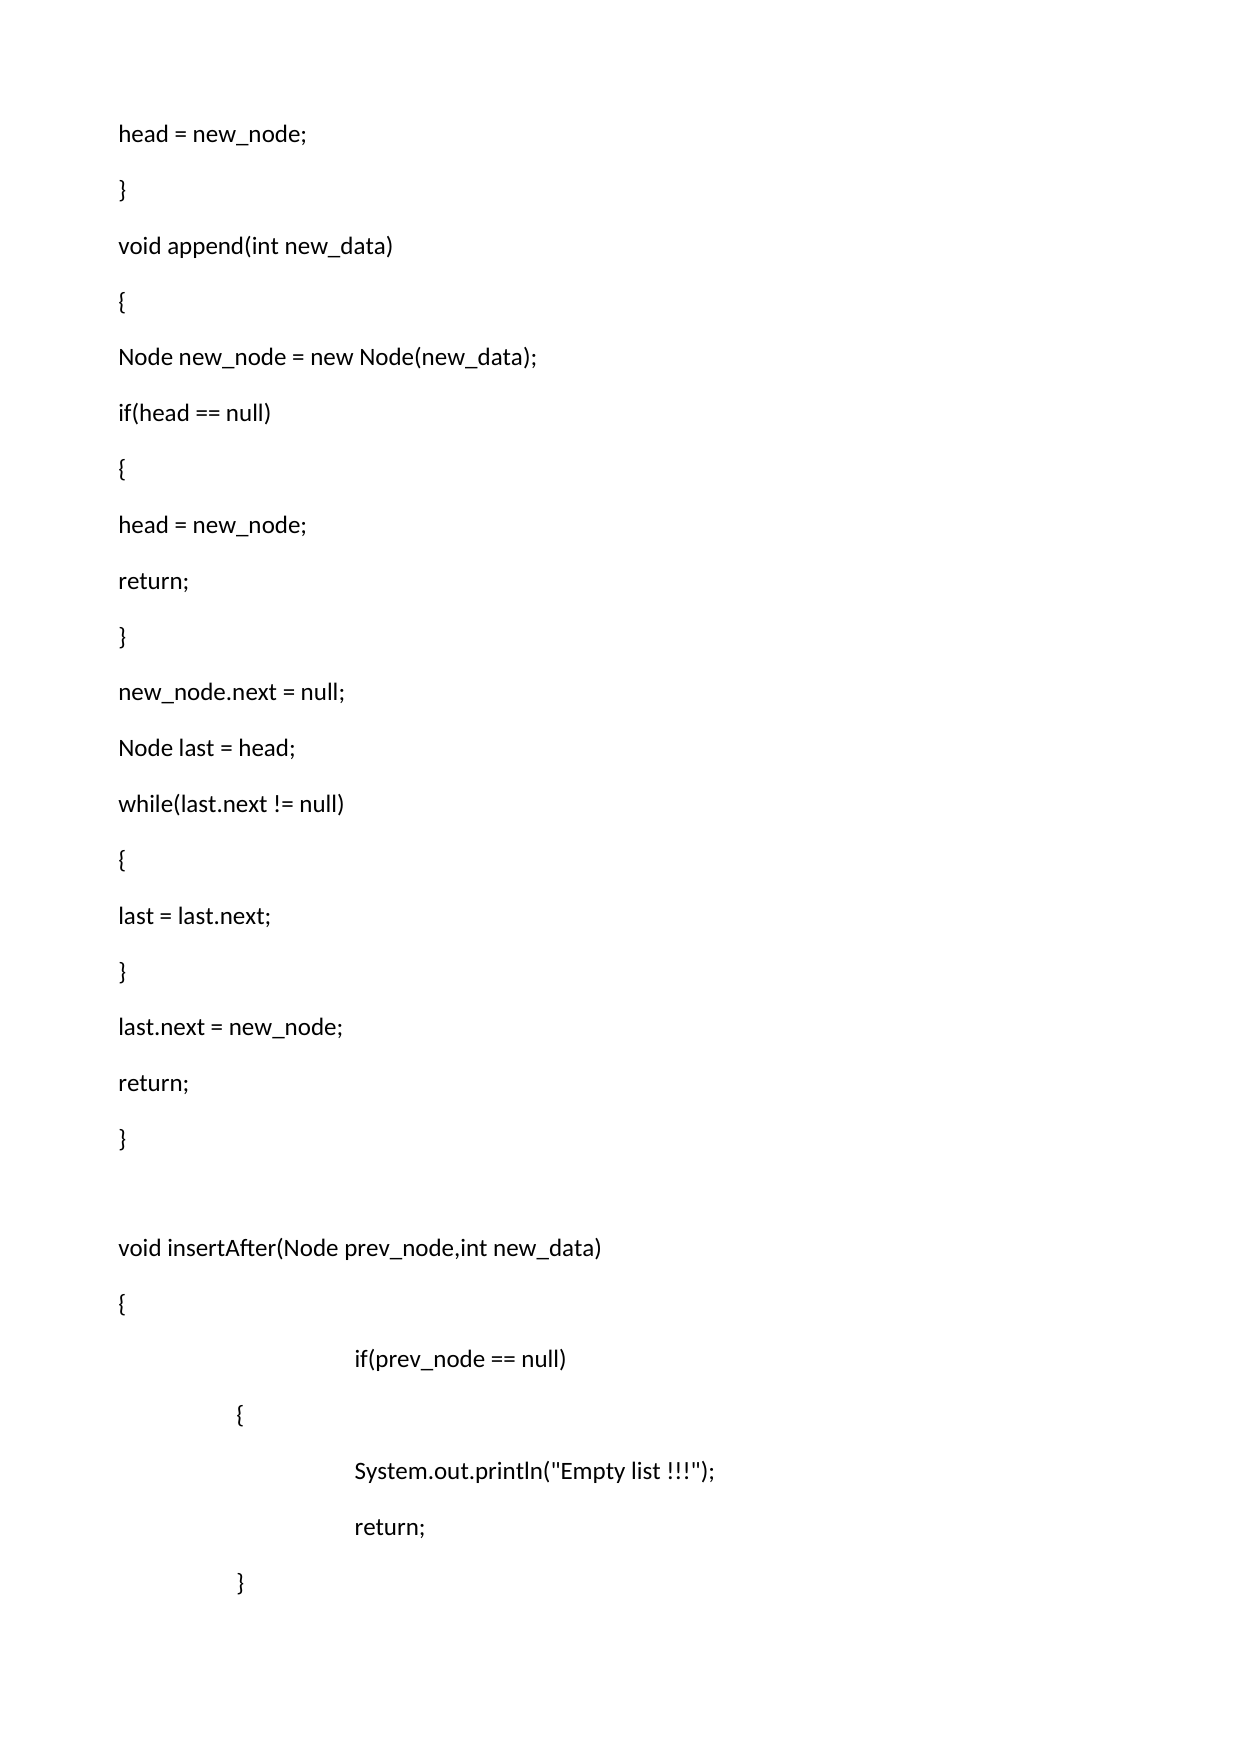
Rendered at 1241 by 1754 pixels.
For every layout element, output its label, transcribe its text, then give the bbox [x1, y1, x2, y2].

text } [118, 1123, 1122, 1154]
text } [118, 174, 1122, 204]
text { [118, 286, 1122, 316]
text new_node.next = null; [118, 676, 1122, 707]
text return; [118, 1067, 1122, 1098]
text Node last = head; [118, 732, 1122, 763]
text head = new_node; [118, 118, 1122, 149]
text void insertAfter(Node prev_node,int new_data) [118, 1232, 1122, 1262]
text } [118, 956, 1122, 986]
text last.next = new_node; [118, 1011, 1122, 1042]
text { [118, 844, 1122, 874]
text { [118, 1399, 1122, 1430]
text return; [118, 1511, 1122, 1542]
text } [118, 1567, 1122, 1597]
text head = new_node; [118, 509, 1122, 539]
text } [118, 621, 1122, 651]
text void append(int new_data) [118, 230, 1122, 260]
text if(prev_node == null) [118, 1344, 1122, 1374]
text last = last.next; [118, 900, 1122, 930]
text Node new_node = new Node(new_data); [118, 341, 1122, 372]
text System.out.println("Empty list !!!"); [118, 1455, 1122, 1486]
text while(last.next != null) [118, 788, 1122, 819]
text return; [118, 565, 1122, 595]
text { [118, 1288, 1122, 1318]
text if(head == null) [118, 397, 1122, 428]
text { [118, 453, 1122, 484]
